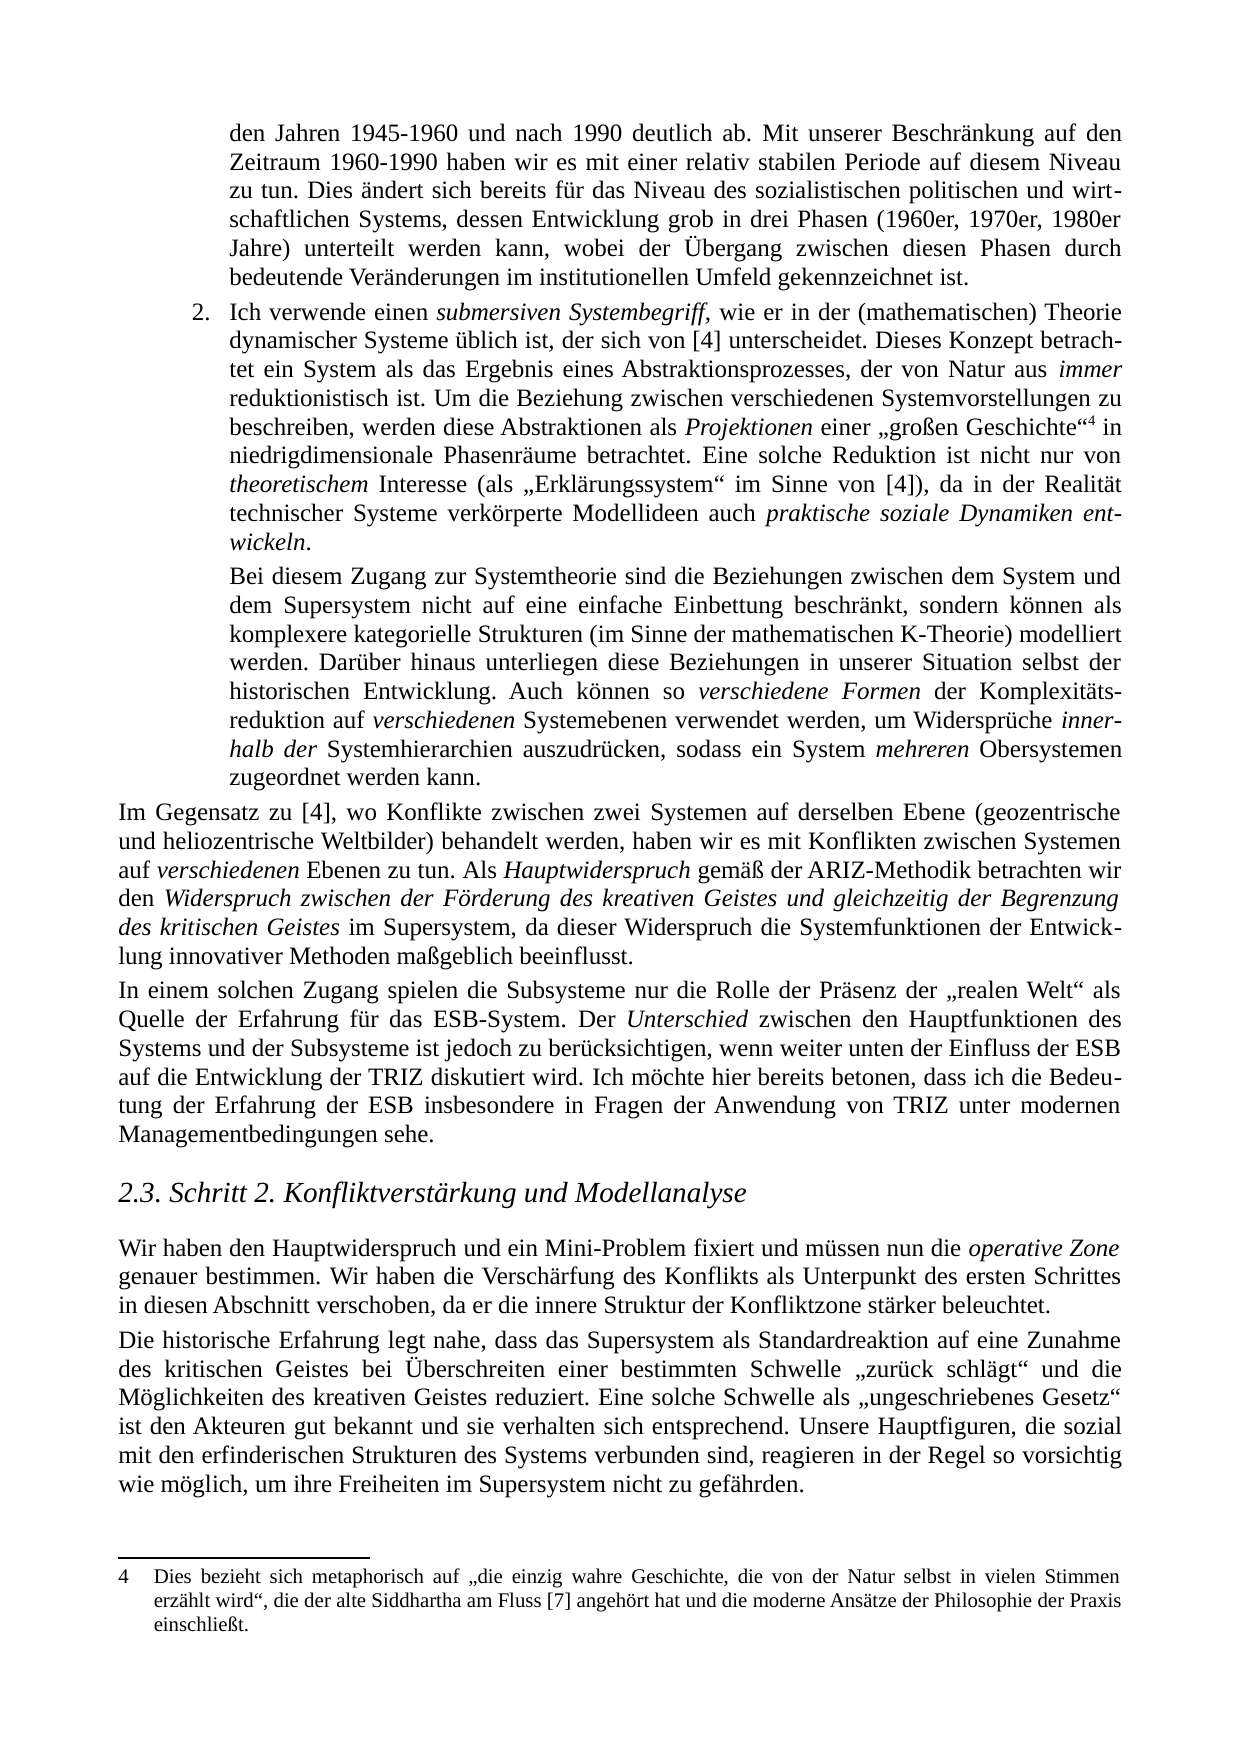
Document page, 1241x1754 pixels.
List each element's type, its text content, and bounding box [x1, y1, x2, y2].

text Im Gegensatz zu [4], wo Konflikte zwischen zwei Systemen auf derselben Ebene (geozentrische und heliozentrische Weltbilder) behandelt werden, haben wir es mit Konflikten zwischen Systemen auf verschiedenen Ebenen zu tun. Als Hauptwiderspruch gemäß der ARIZ-Methodik betrachten wir den Widerspruch zwischen der Förderung des kreativen Geistes und gleichzeitig der Begrenzung des kritischen Geistes im Supersystem, da dieser Widerspruch die Systemfunktionen der Entwick­lung innovativer Methoden maßgeblich beeinflusst. [118, 797, 1122, 970]
list Dies bezieht sich metaphorisch auf „die einzig wahre Geschichte, die von der Natur selbst in vielen Stimmen erzählt wird“, die der alte Siddhartha am Fluss [7] angehört hat und die moderne Ansätze der Philosophie der Praxis einschließt. [118, 1564, 1122, 1636]
list Ich verwende einen submersiven Systembegriff, wie er in der (mathematischen) Theorie dynamischer Systeme üblich ist, der sich von [4] unterscheidet. Dieses Konzept betrach­tet ein System als das Ergebnis eines Abstraktionsprozesses, der von Natur aus immer reduktionistisch ist. Um die Beziehung zwischen verschiedenen Systemvorstellungen zu beschreiben, werden diese Abstraktionen als Projektionen einer „großen Geschichte“ in niedrigdimensionale Phasenräume betrachtet. Eine solche Reduktion ist nicht nur von theoretischem Interesse (als „Erklärungssystem“ im Sinne von [4]), da in der Realität technischer Systeme verkörperte Modellideen auch praktische soziale Dynamiken ent­wickeln. [192, 297, 1122, 555]
text Wir haben den Hauptwiderspruch und ein Mini-Problem fixiert und müssen nun die operative Zone genauer bestimmen. Wir haben die Verschärfung des Konflikts als Unterpunkt des ersten Schrittes in diesen Abschnitt verschoben, da er die innere Struktur der Konfliktzone stärker beleuchtet. [118, 1233, 1122, 1319]
text In einem solchen Zugang spielen die Subsysteme nur die Rolle der Präsenz der „realen Welt“ als Quelle der Erfahrung für das ESB-System. Der Unterschied zwischen den Hauptfunktionen des Systems und der Subsysteme ist jedoch zu berücksichtigen, wenn weiter unten der Einfluss der ESB auf die Entwicklung der TRIZ diskutiert wird. Ich möchte hier bereits betonen, dass ich die Bedeu­tung der Erfahrung der ESB insbesondere in Fragen der Anwendung von TRIZ unter modernen Managementbedingungen sehe. [118, 976, 1122, 1148]
list Bei diesem Zugang zur Systemtheorie sind die Beziehungen zwischen dem System und dem Supersystem nicht auf eine einfache Einbettung beschränkt, sondern können als komplexere kategorielle Strukturen (im Sinne der mathematischen K-Theorie) modelliert werden. Darüber hinaus unterliegen diese Beziehungen in unserer Situation selbst der historischen Entwicklung. Auch können so verschiedene Formen der Komplexitäts­reduktion auf verschiedenen Systemebenen verwendet werden, um Widersprüche inner­halb der Systemhierarchien auszudrücken, sodass ein System mehreren Obersystemen zugeordnet werden kann. [192, 561, 1122, 791]
subtitle 2.3. Schritt 2. Konfliktverstärkung und Modellanalyse [118, 1175, 1122, 1208]
text Die historische Erfahrung legt nahe, dass das Supersystem als Standardreaktion auf eine Zunahme des kritischen Geistes bei Überschreiten einer bestimmten Schwelle „zurück schlägt“ und die Möglichkeiten des kreativen Geistes reduziert. Eine solche Schwelle als „ungeschriebenes Gesetz“ ist den Akteuren gut bekannt und sie verhalten sich entsprechend. Unsere Hauptfiguren, die sozial mit den erfinderischen Strukturen des Systems verbunden sind, reagieren in der Regel so vorsichtig wie möglich, um ihre Freiheiten im Supersystem nicht zu gefährden. [118, 1325, 1122, 1497]
list den Jahren 1945-1960 und nach 1990 deutlich ab. Mit unserer Beschränkung auf den Zeitraum 1960-1990 haben wir es mit einer relativ stabilen Periode auf diesem Niveau zu tun. Dies ändert sich bereits für das Niveau des sozialistischen politischen und wirt­schaftlichen Systems, dessen Entwicklung grob in drei Phasen (1960er, 1970er, 1980er Jahre) unterteilt werden kann, wobei der Übergang zwischen diesen Phasen durch bedeutende Veränderungen im institutionellen Umfeld gekennzeichnet ist. [192, 118, 1122, 291]
